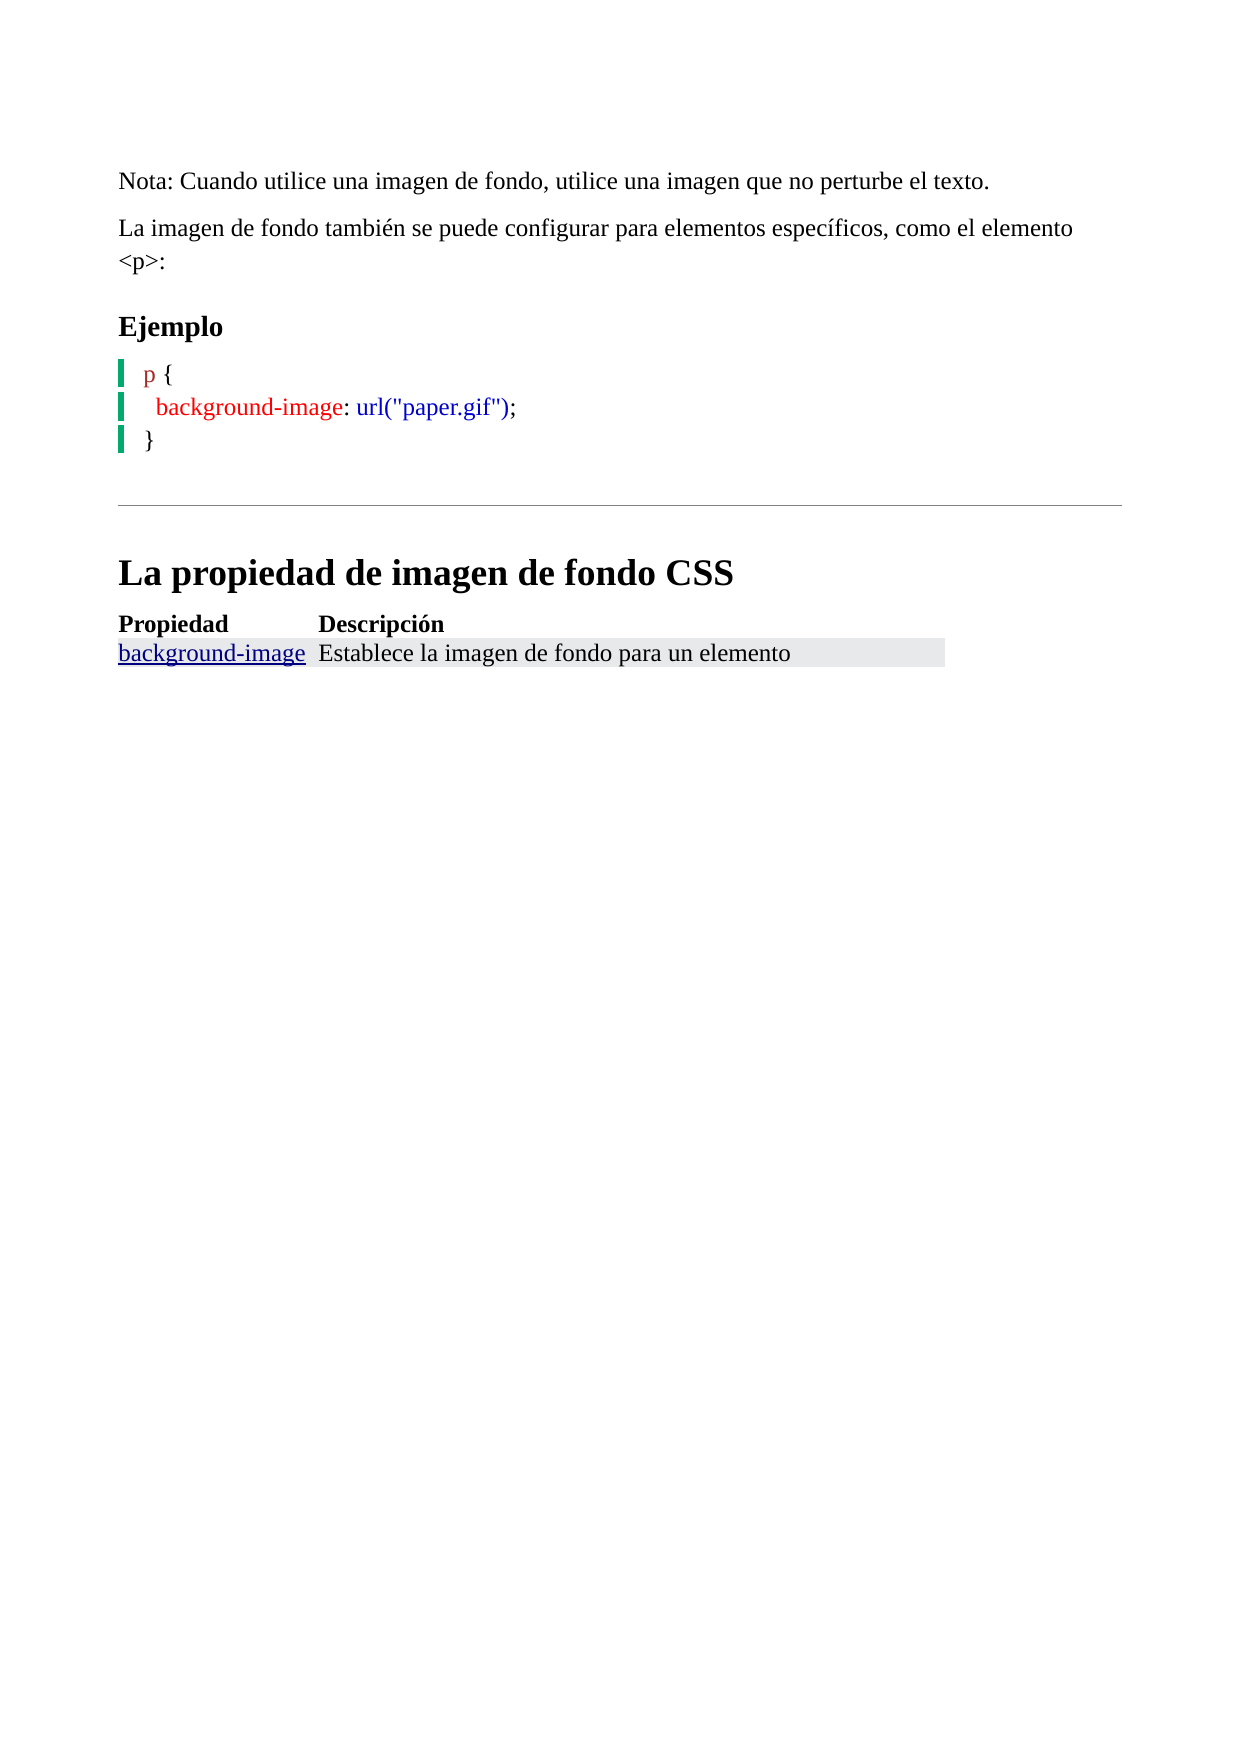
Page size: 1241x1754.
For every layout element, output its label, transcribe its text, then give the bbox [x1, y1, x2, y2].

table_cell background-image [118, 638, 318, 667]
table_header Propiedad [118, 610, 318, 638]
text p { background-image: url("paper.gif"); } [118, 359, 1122, 453]
table_cell Establece la imagen de fondo para un elemento [318, 638, 945, 667]
table_header Descripción [318, 610, 945, 638]
text Nota: Cuando utilice una imagen de fondo, utilice una imagen que no perturbe el texto. [118, 166, 1122, 194]
subtitle Ejemplo [118, 309, 1122, 343]
text La imagen de fondo también se puede configurar para elementos específicos, como el elemento <p>: [118, 213, 1122, 275]
subtitle La propiedad de imagen de fondo CSS [118, 551, 1122, 594]
